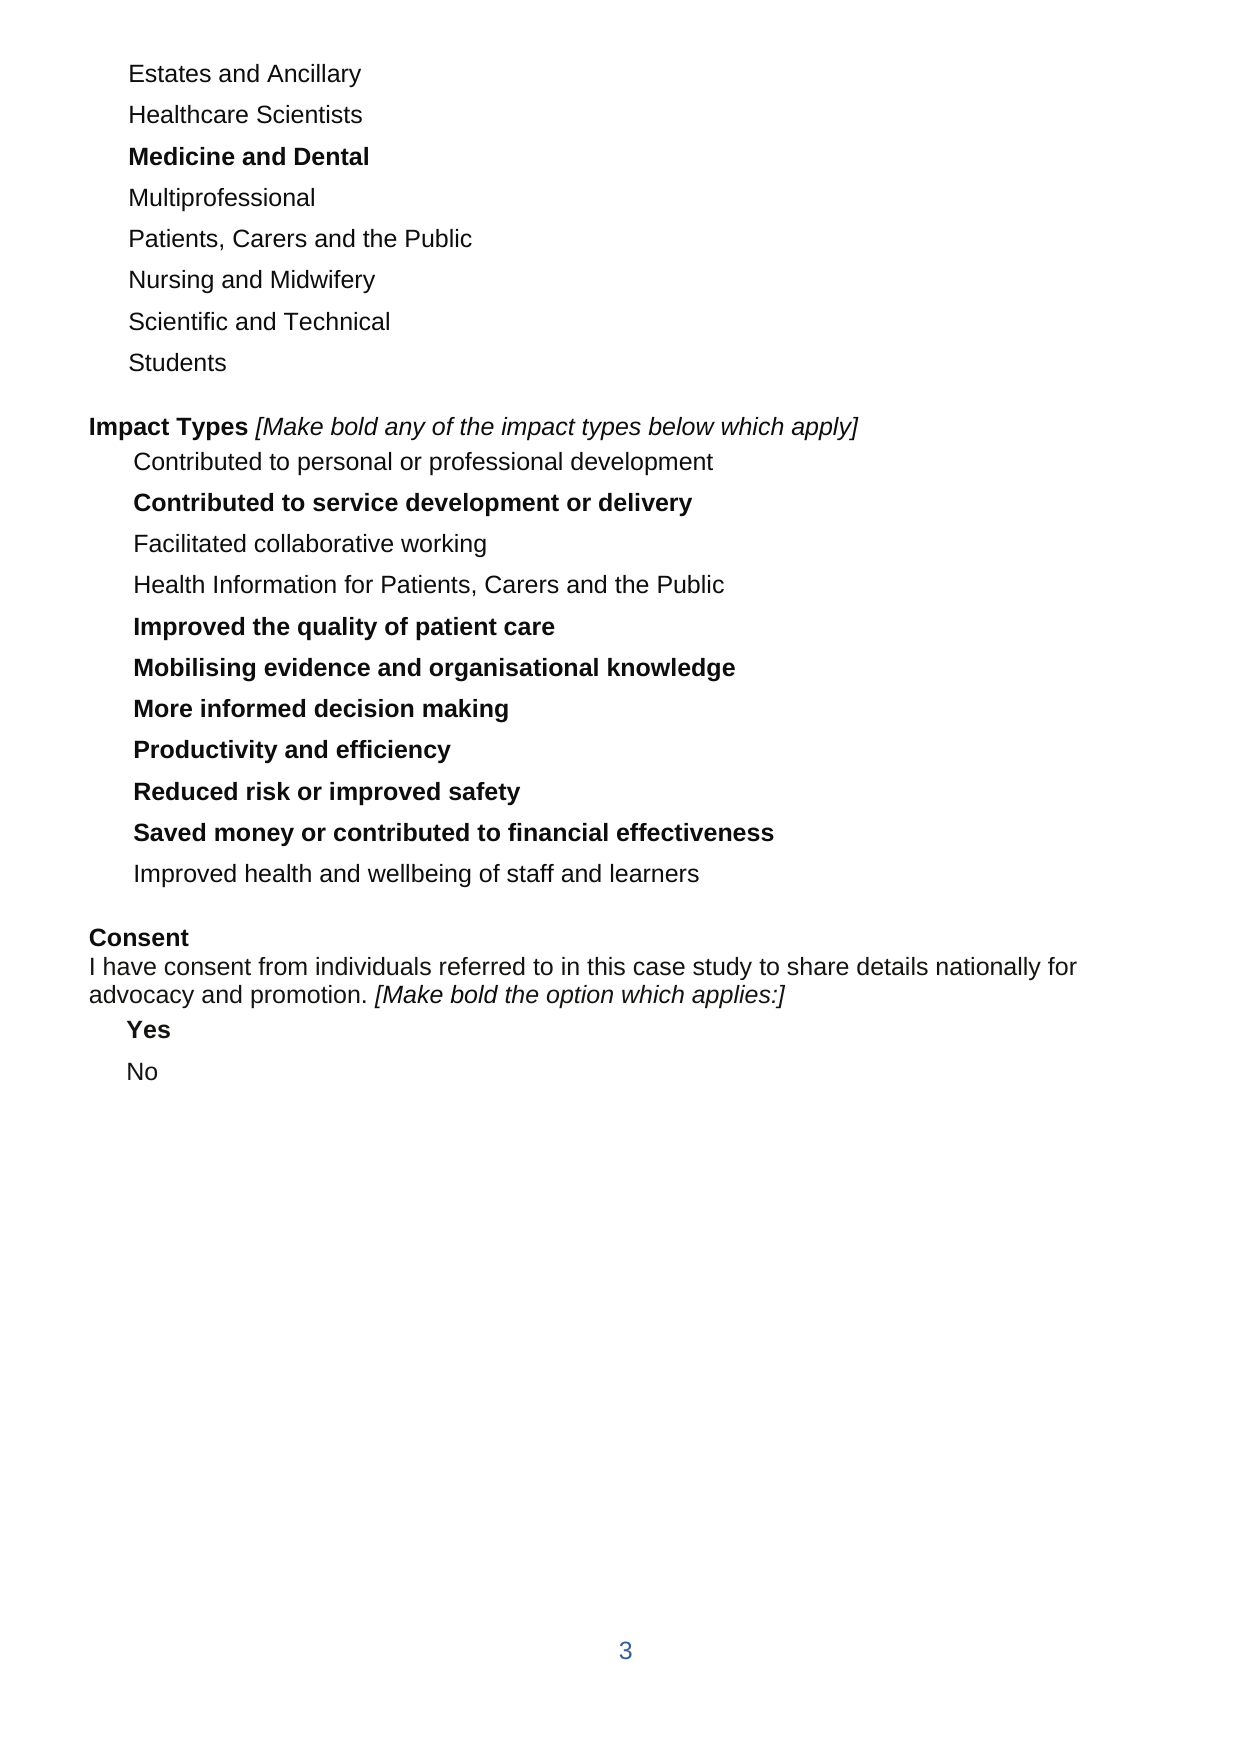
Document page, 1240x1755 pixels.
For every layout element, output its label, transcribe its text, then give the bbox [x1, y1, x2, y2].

text Consent [89, 923, 1151, 952]
text Mobilising evidence and organisational knowledge [133, 653, 1151, 682]
text I have consent from individuals referred to in this case study to share details nationally for advocacy and promotion. [Make bold the option which applies:] [89, 952, 1151, 1009]
text Improved the quality of patient care [133, 612, 1151, 640]
text Students [128, 348, 1151, 377]
text No [126, 1057, 1151, 1085]
text Yes [126, 1015, 1151, 1044]
text Improved health and wellbeing of staff and learners [133, 859, 1151, 888]
text Facilitated collaborative working [133, 529, 1151, 558]
text Nursing and Midwifery [128, 265, 1151, 294]
text Productivity and efficiency [133, 735, 1151, 764]
text Saved money or contributed to financial effectiveness [133, 818, 1151, 847]
text Contributed to service development or delivery [133, 488, 1151, 517]
text Reduced risk or improved safety [133, 777, 1151, 805]
text Medicine and Dental [128, 142, 1151, 170]
text Scientific and Technical [128, 307, 1151, 335]
text Health Information for Patients, Carers and the Public [133, 570, 1151, 599]
text More informed decision making [133, 694, 1151, 723]
text Estates and Ancillary [128, 59, 1151, 88]
text Impact Types [Make bold any of the impact types below which apply] [89, 412, 1151, 440]
text Healthcare Scientists [128, 100, 1151, 129]
text Patients, Carers and the Public [128, 224, 1151, 253]
text Multiprofessional [128, 183, 1151, 212]
text Contributed to personal or professional development [133, 447, 1151, 475]
